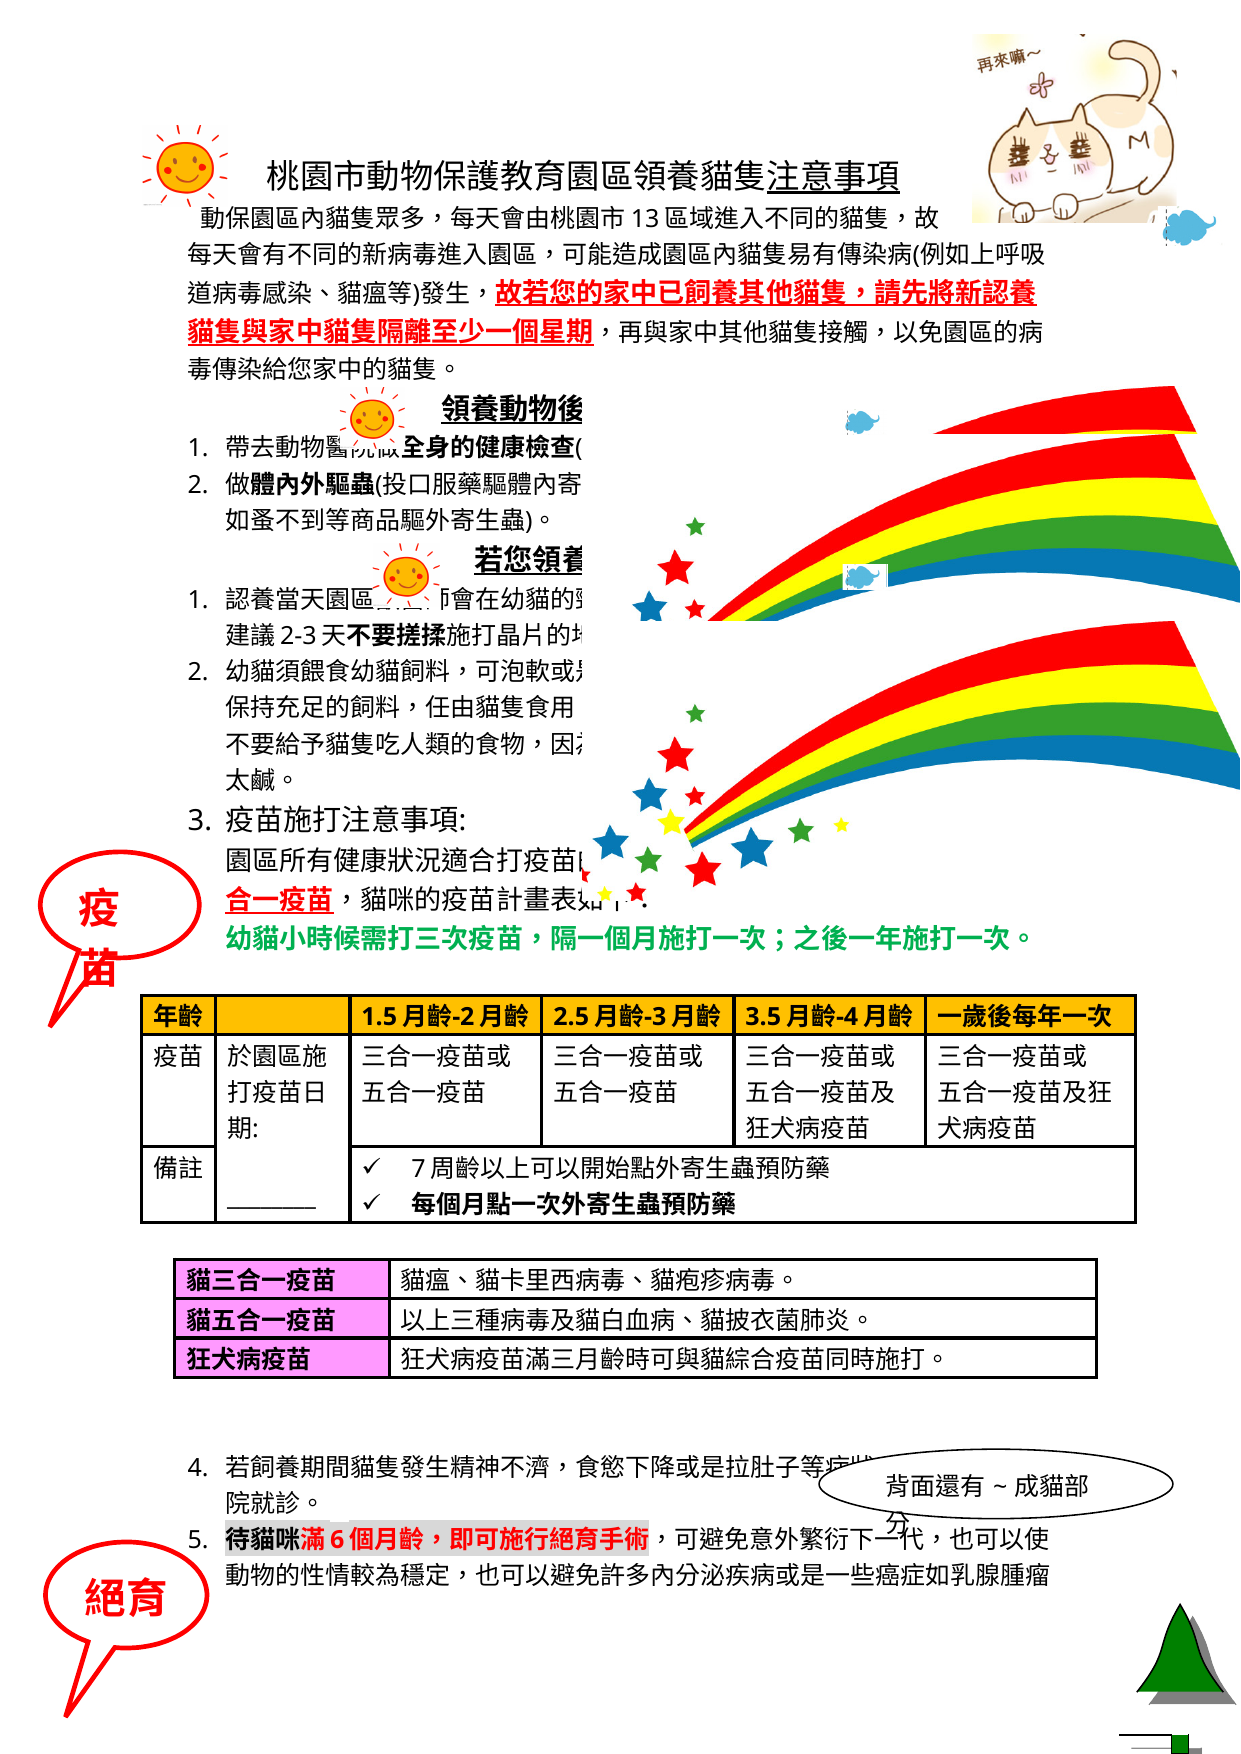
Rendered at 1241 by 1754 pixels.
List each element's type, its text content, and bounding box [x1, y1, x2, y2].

picture [142, 125, 228, 207]
text 桃園市動物保護教育園區領養貓隻注意事項 [228, 150, 972, 198]
table_cell 疫苗 [143, 1036, 214, 1145]
table_header 3.5月齡-4月齡 [736, 997, 924, 1033]
picture [372, 543, 440, 607]
text 動保園區內貓隻眾多，每天會由桃園市13區域進入不同的貓隻，故每天會有不同的新病毒進入園區，可能造成園區內貓隻易有傳染病(例如上呼吸道病毒感染、貓瘟等)發生，故若您的家中已飼養其他貓隻，請先將新認養貓隻與家中貓隻隔離至少一個星期，再與家中其他貓隻接觸，以免園區的病毒傳染給您家中的貓隻。 [187, 198, 1053, 386]
text 園區所有健康狀況適合打疫苗的貓在入園當天會施打三合一疫苗，貓咪的疫苗計畫表如下： [225, 839, 1053, 917]
table_cell 三合一疫苗或 五合一疫苗 [543, 1036, 732, 1145]
table_cell 三合一疫苗或 五合一疫苗及 狂犬病疫苗 [736, 1036, 924, 1145]
table_cell 以上三種病毒及貓白血病、貓披衣菌肺炎。 [391, 1300, 1095, 1336]
list 帶去動物醫院做全身的健康檢查(例如血檢，傳染病檢查，寄生蟲檢查等等) [187, 428, 582, 464]
text 領養動物後首先須要做的事! [187, 386, 582, 428]
text [1043, 150, 1053, 198]
table_header 1.5月齡-2月齡 [352, 997, 540, 1033]
table_cell 狂犬病疫苗滿三月齡時可與貓綜合疫苗同時施打。 [391, 1340, 1095, 1376]
table_cell 三合一疫苗或 五合一疫苗 [352, 1036, 540, 1145]
table_header [217, 997, 348, 1033]
list 若飼養期間貓隻發生精神不濟，食慾下降或是拉肚子等症狀，請帶至動物醫院就診。 [187, 1447, 1053, 1519]
table_header 一歲後每年一次 [927, 997, 1134, 1033]
table_cell 三合一疫苗或 五合一疫苗及狂犬病疫苗 [927, 1036, 1134, 1145]
table_cell 於園區施打疫苗日期: ________ [217, 1036, 348, 1221]
table_cell 7周齡以上可以開始點外寄生蟲預防藥 每個月點一次外寄生蟲預防藥 [352, 1148, 1134, 1221]
picture [339, 387, 405, 449]
list 認養當天園區獸醫師會在幼貓的頸部皮下注射晶片，會有2-3公釐的傷口，建議2-3天不要搓揉施打晶片的地方，以防晶片由傷口掉出體外。 [187, 579, 582, 652]
list 疫苗施打注意事項: [187, 797, 582, 839]
table_header 年齡 [143, 997, 214, 1033]
text 幼貓小時候需打三次疫苗，隔一個月施打一次；之後一年施打一次。 [225, 917, 1053, 957]
table_header 貓瘟、貓卡里西病毒、貓疱疹病毒。 [391, 1261, 1095, 1297]
table_cell 備註 [143, 1148, 214, 1221]
picture [972, 34, 1043, 223]
list 待貓咪滿6個月齡，即可施行絕育手術，可避免意外繁衍下一代，也可以使動物的性情較為穩定，也可以避免許多內分泌疾病或是一些癌症如乳腺腫瘤 [187, 1519, 1053, 1592]
picture [582, 386, 1240, 901]
picture [1157, 206, 1193, 246]
list 做體內外驅蟲(投口服藥驅體內寄生蟲如絛蟲蛔蟲鉤蟲等寄生蟲)(體外點滴劑如蚤不到等商品驅外寄生蟲)。 [187, 464, 582, 537]
list 幼貓須餵食幼貓飼料，可泡軟或是搭配罐頭給予，幼貓建議使用任食，隨時保持充足的飼料，任由貓隻食用；待幼貓長大後可漸漸換成硬的幼貓飼料，不要給予貓隻吃人類的食物，因為人類的食物對牠們來說營養成分不均衡且太鹹。 [187, 652, 582, 797]
table_cell 狂犬病疫苗 [176, 1340, 388, 1376]
table_header 貓三合一疫苗 [176, 1261, 388, 1297]
table_cell 貓五合一疫苗 [176, 1300, 388, 1336]
text 若您領養幼貓須注意事項! [225, 537, 582, 579]
table_header 2.5月齡-3月齡 [543, 997, 732, 1033]
